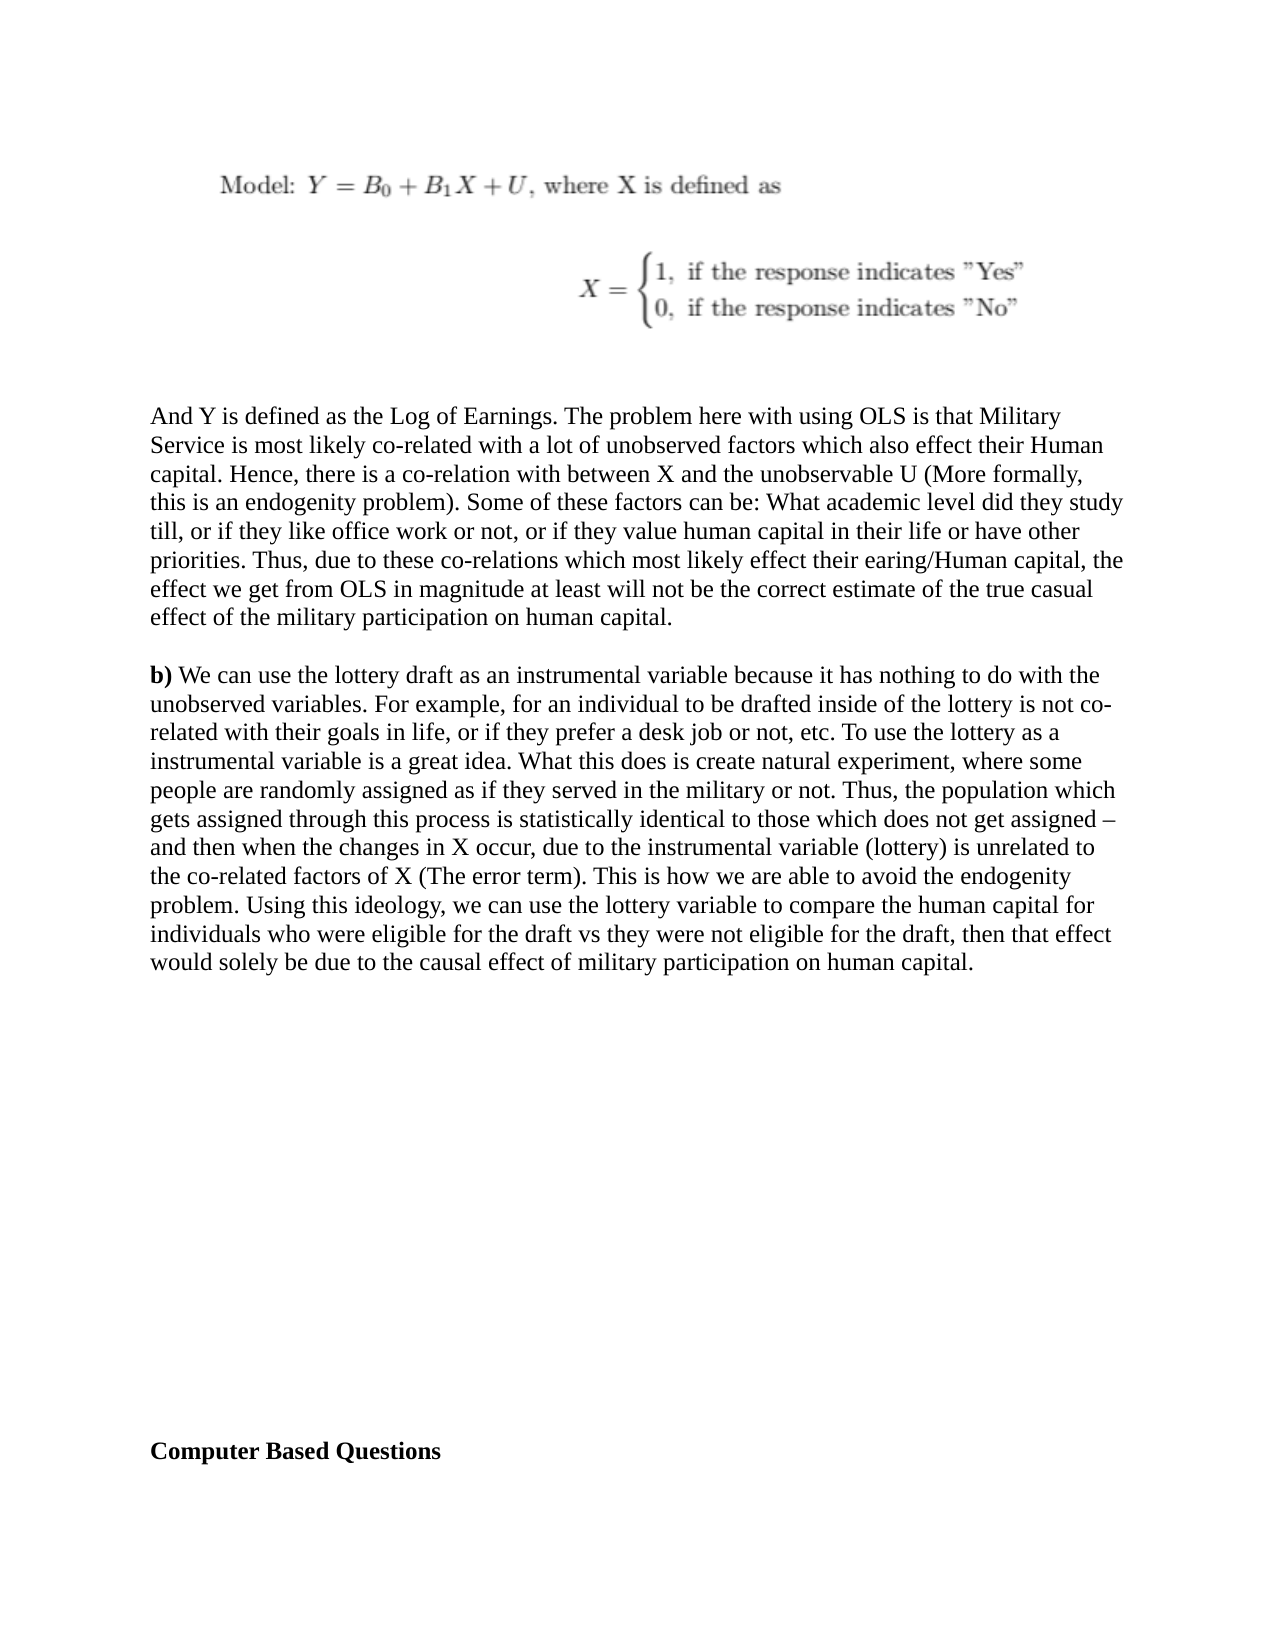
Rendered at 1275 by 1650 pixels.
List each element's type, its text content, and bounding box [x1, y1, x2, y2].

text Computer Based Questions [150, 1436, 1125, 1465]
text b) We can use the lottery draft as an instrumental variable because it has nothing to do with the unobserved variables. For example, for an individual to be drafted inside of the lottery is not co-related with their goals in life, or if they prefer a desk job or not, etc. To use the lottery as a instrumental variable is a great idea. What this does is create natural experiment, where some people are randomly assigned as if they served in the military or not. Thus, the population which gets assigned through this process is statistically identical to those which does not get assigned – and then when the changes in X occur, due to the instrumental variable (lottery) is unrelated to the co-related factors of X (The error term). This is how we are able to avoid the endogenity problem. Using this ideology, we can use the lottery variable to compare the human capital for individuals who were eligible for the draft vs they were not eligible for the draft, then that effect would solely be due to the causal effect of military participation on human capital. [150, 660, 1125, 976]
picture [209, 160, 1130, 371]
text And Y is defined as the Log of Earnings. The problem here with using OLS is that Military Service is most likely co-related with a lot of unobserved factors which also effect their Human capital. Hence, there is a co-relation with between X and the unobservable U (More formally, this is an endogenity problem). Some of these factors can be: What academic level did they study till, or if they like office work or not, or if they value human capital in their life or have other priorities. Thus, due to these co-relations which most likely effect their earing/Human capital, the effect we get from OLS in magnitude at least will not be the correct estimate of the true casual effect of the military participation on human capital. [150, 401, 1125, 631]
